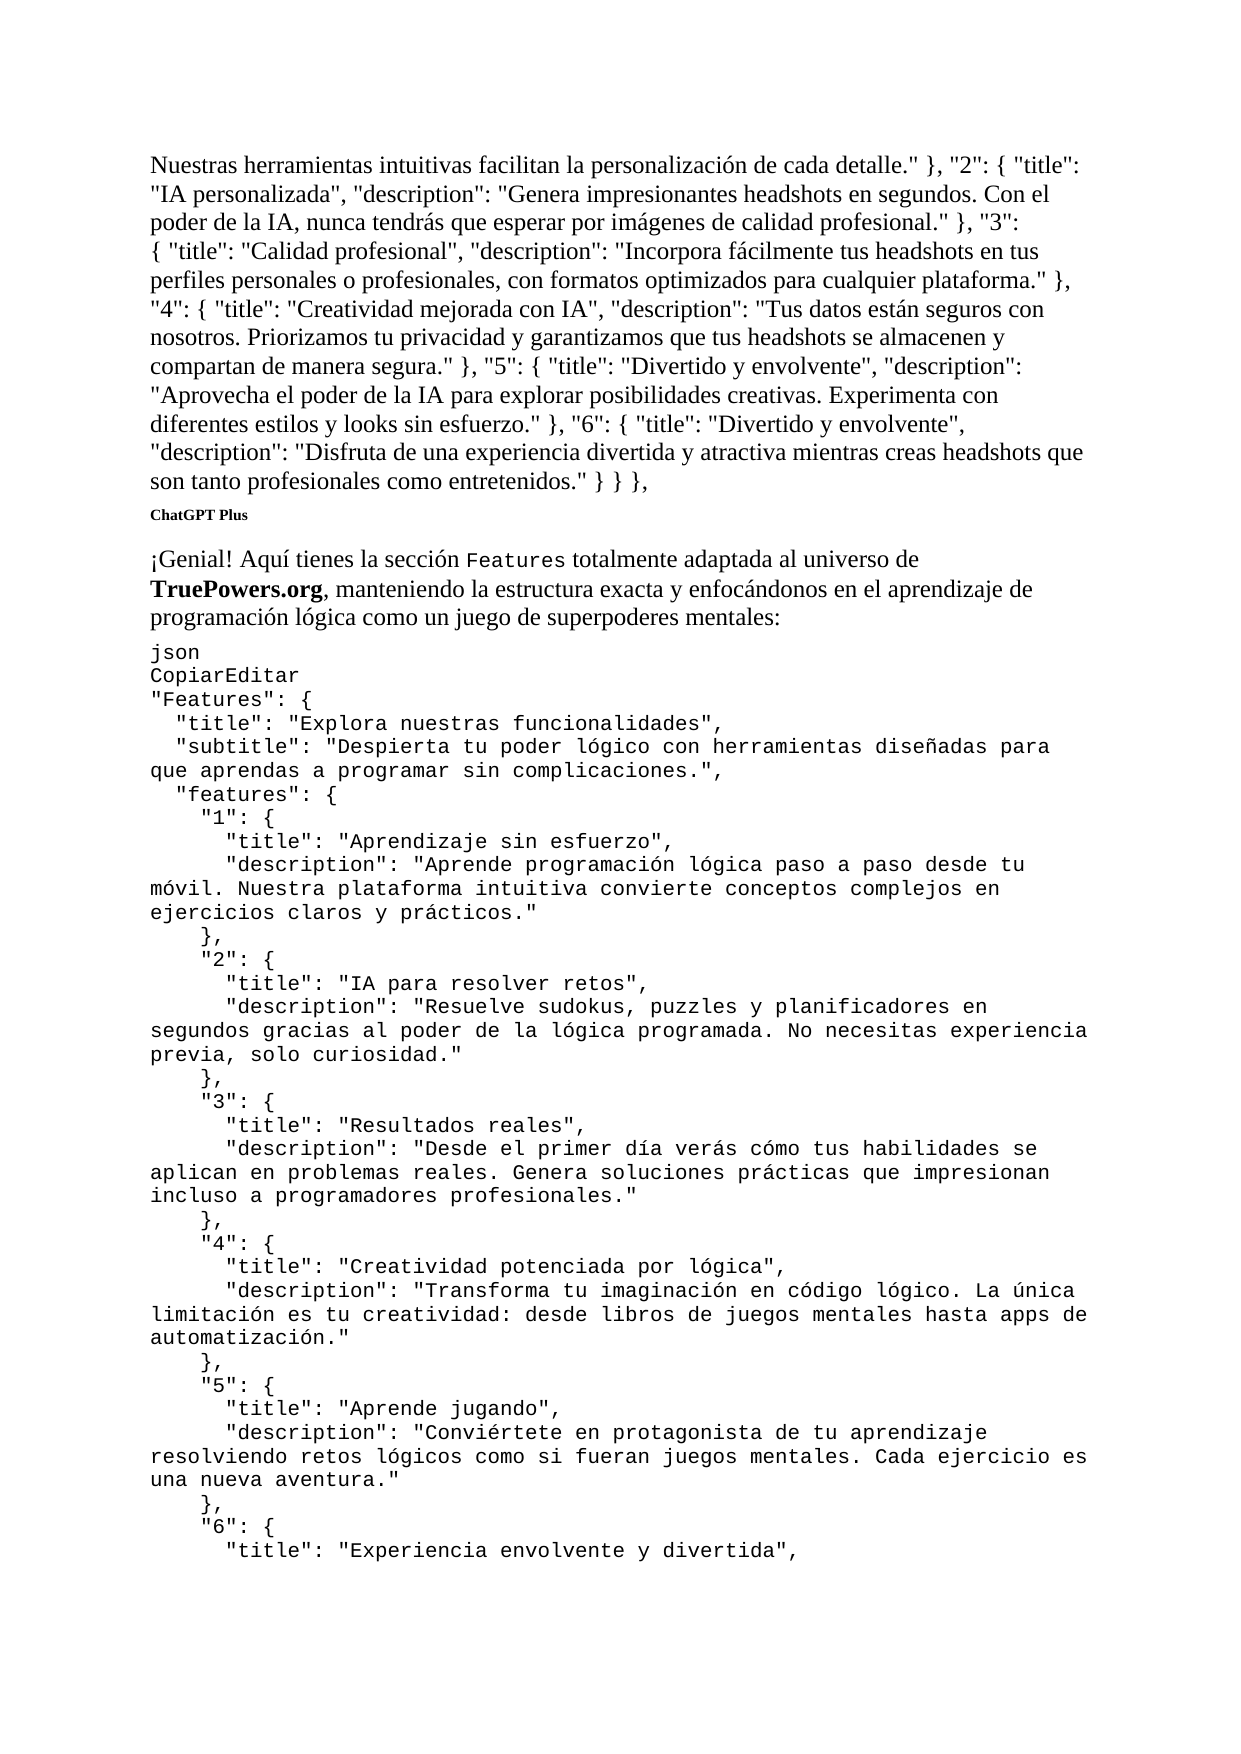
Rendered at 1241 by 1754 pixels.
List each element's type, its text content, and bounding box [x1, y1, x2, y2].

text ¡Genial! Aquí tienes la sección Features totalmente adaptada al universo de TruePowers.org, manteniendo la estructura exacta y enfocándonos en el aprendizaje de programación lógica como un juego de superpoderes mentales: [150, 544, 1090, 631]
text "4": { [150, 1233, 1090, 1256]
text CopiarEditar [150, 665, 1090, 689]
text "5": { [150, 1375, 1090, 1398]
text }, [150, 925, 1090, 949]
text "title": "Experiencia envolvente y divertida", [150, 1540, 1090, 1564]
text "title": "Aprende jugando", [150, 1398, 1090, 1422]
text }, [150, 1209, 1090, 1233]
text "title": "Explora nuestras funcionalidades", [150, 713, 1090, 736]
text "description": "Transforma tu imaginación en código lógico. La única limitación es tu creatividad: desde libros de juegos mentales hasta apps de automatización." [150, 1280, 1090, 1351]
text }, [150, 1067, 1090, 1091]
text "description": "Aprende programación lógica paso a paso desde tu móvil. Nuestra plataforma intuitiva convierte conceptos complejos en ejercicios claros y prácticos." [150, 854, 1090, 925]
text "description": "Desde el primer día verás cómo tus habilidades se aplican en problemas reales. Genera soluciones prácticas que impresionan incluso a programadores profesionales." [150, 1138, 1090, 1209]
text "description": "Resuelve sudokus, puzzles y planificadores en segundos gracias al poder de la lógica programada. No necesitas experiencia previa, solo curiosidad." [150, 996, 1090, 1067]
text "title": "Resultados reales", [150, 1114, 1090, 1138]
text "2": { [150, 949, 1090, 973]
text "3": { [150, 1091, 1090, 1114]
text "1": { [150, 807, 1090, 831]
text "title": "Creatividad potenciada por lógica", [150, 1256, 1090, 1280]
text "description": "Conviértete en protagonista de tu aprendizaje resolviendo retos lógicos como si fueran juegos mentales. Cada ejercicio es una nueva aventura." [150, 1422, 1090, 1493]
text "subtitle": "Despierta tu poder lógico con herramientas diseñadas para que aprendas a programar sin complicaciones.", [150, 736, 1090, 783]
text Nuestras herramientas intuitivas facilitan la personalización de cada detalle." }, "2": { "title": "IA personalizada", "description": "Genera impresionantes headshots en segundos. Con el poder de la IA, nunca tendrás que esperar por imágenes de calidad profesional." }, "3": { "title": "Calidad profesional", "description": "Incorpora fácilmente tus headshots en tus perfiles personales o profesionales, con formatos optimizados para cualquier plataforma." }, "4": { "title": "Creatividad mejorada con IA", "description": "Tus datos están seguros con nosotros. Priorizamos tu privacidad y garantizamos que tus headshots se almacenen y compartan de manera segura." }, "5": { "title": "Divertido y envolvente", "description": "Aprovecha el poder de la IA para explorar posibilidades creativas. Experimenta con diferentes estilos y looks sin esfuerzo." }, "6": { "title": "Divertido y envolvente", "description": "Disfruta de una experiencia divertida y atractiva mientras creas headshots que son tanto profesionales como entretenidos." } } }, [150, 150, 1090, 495]
text "title": "IA para resolver retos", [150, 973, 1090, 996]
text "6": { [150, 1517, 1090, 1540]
text "title": "Aprendizaje sin esfuerzo", [150, 831, 1090, 854]
text }, [150, 1493, 1090, 1517]
text }, [150, 1351, 1090, 1375]
text json [150, 642, 1090, 665]
text "Features": { [150, 689, 1090, 713]
subtitle ChatGPT Plus [150, 505, 1090, 523]
text "features": { [150, 783, 1090, 807]
